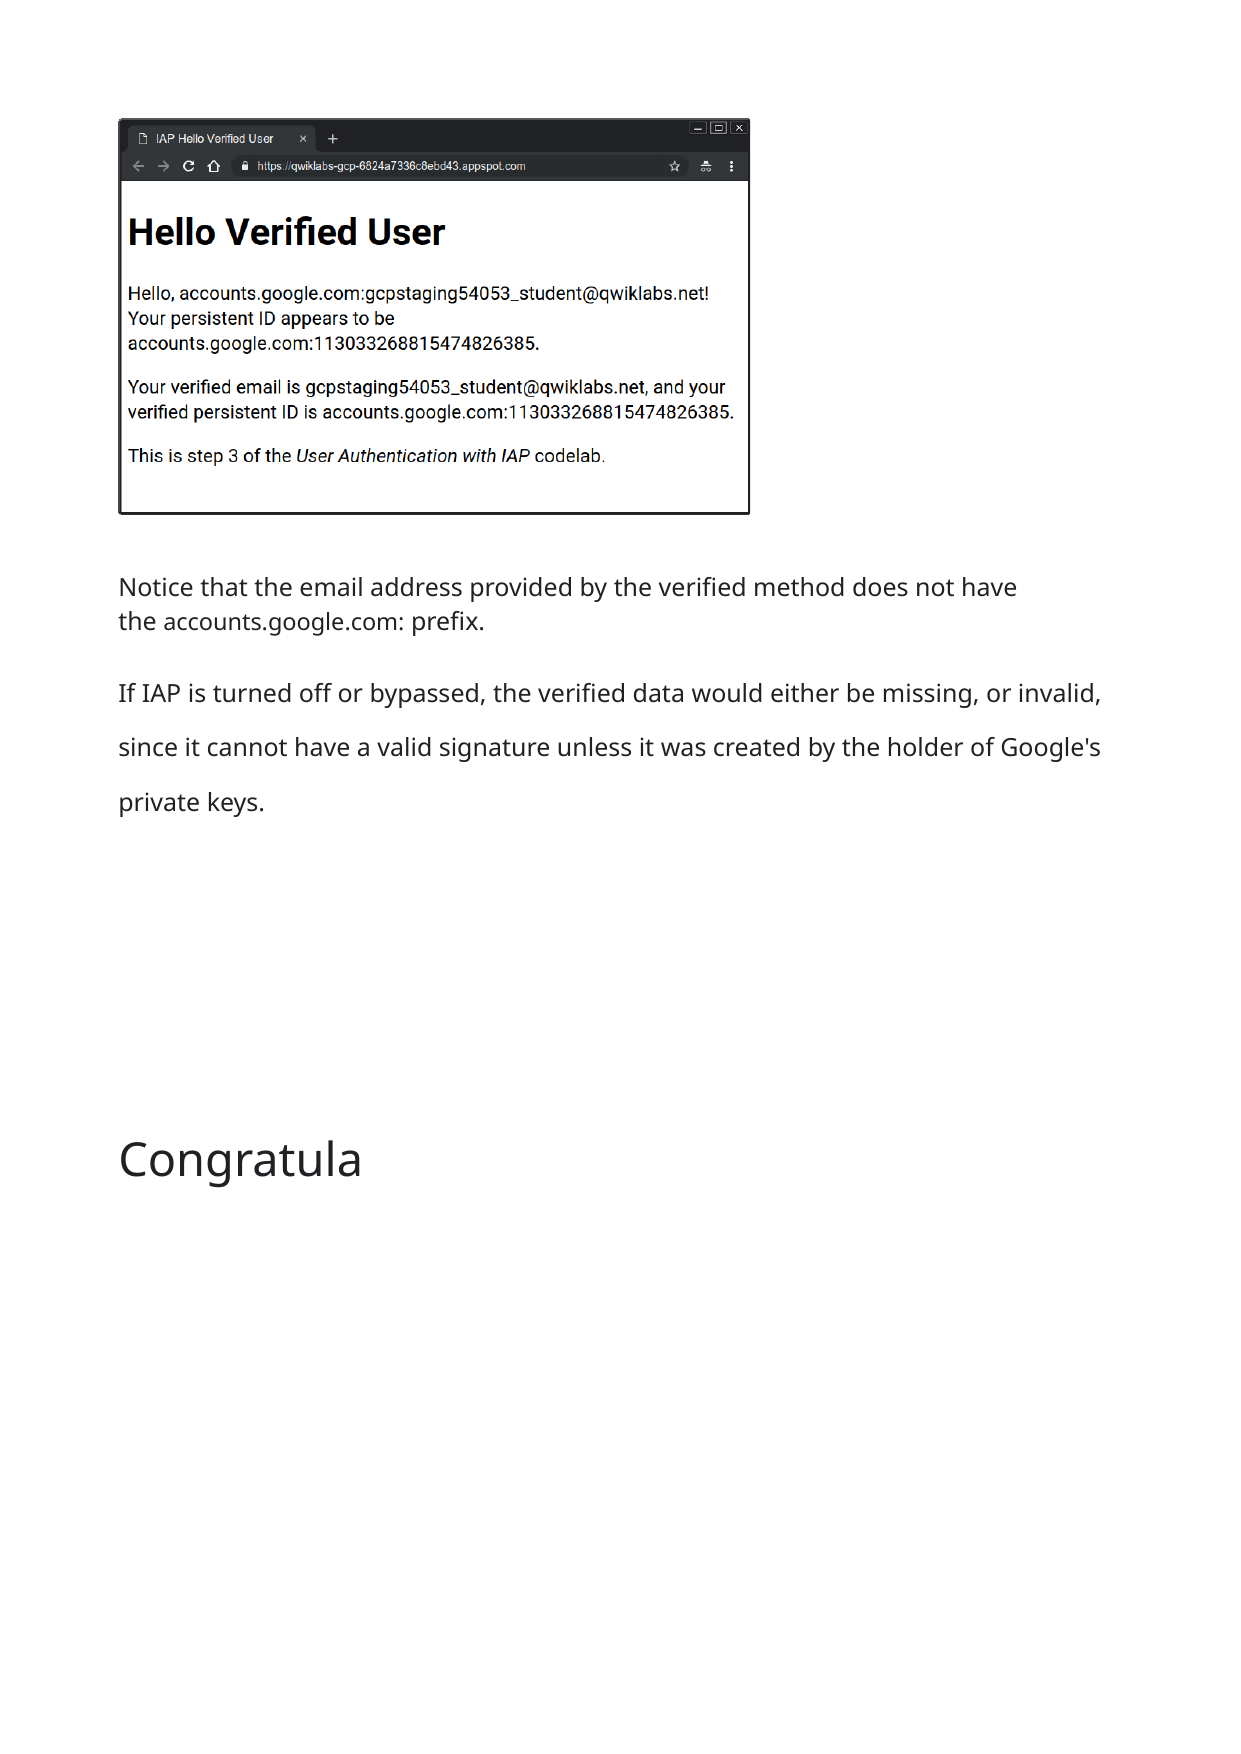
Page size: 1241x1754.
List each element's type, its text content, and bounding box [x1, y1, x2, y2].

subtitle Congratula [118, 1126, 1122, 1190]
text Notice that the email address provided by the verified method does not have the accounts.google.com: prefix. [118, 570, 1122, 638]
text If IAP is turned off or bypassed, the verified data would either be missing, or invalid, since it cannot have a valid signature unless it was created by the holder of Google's private keys. [118, 675, 1122, 818]
picture [118, 118, 750, 515]
